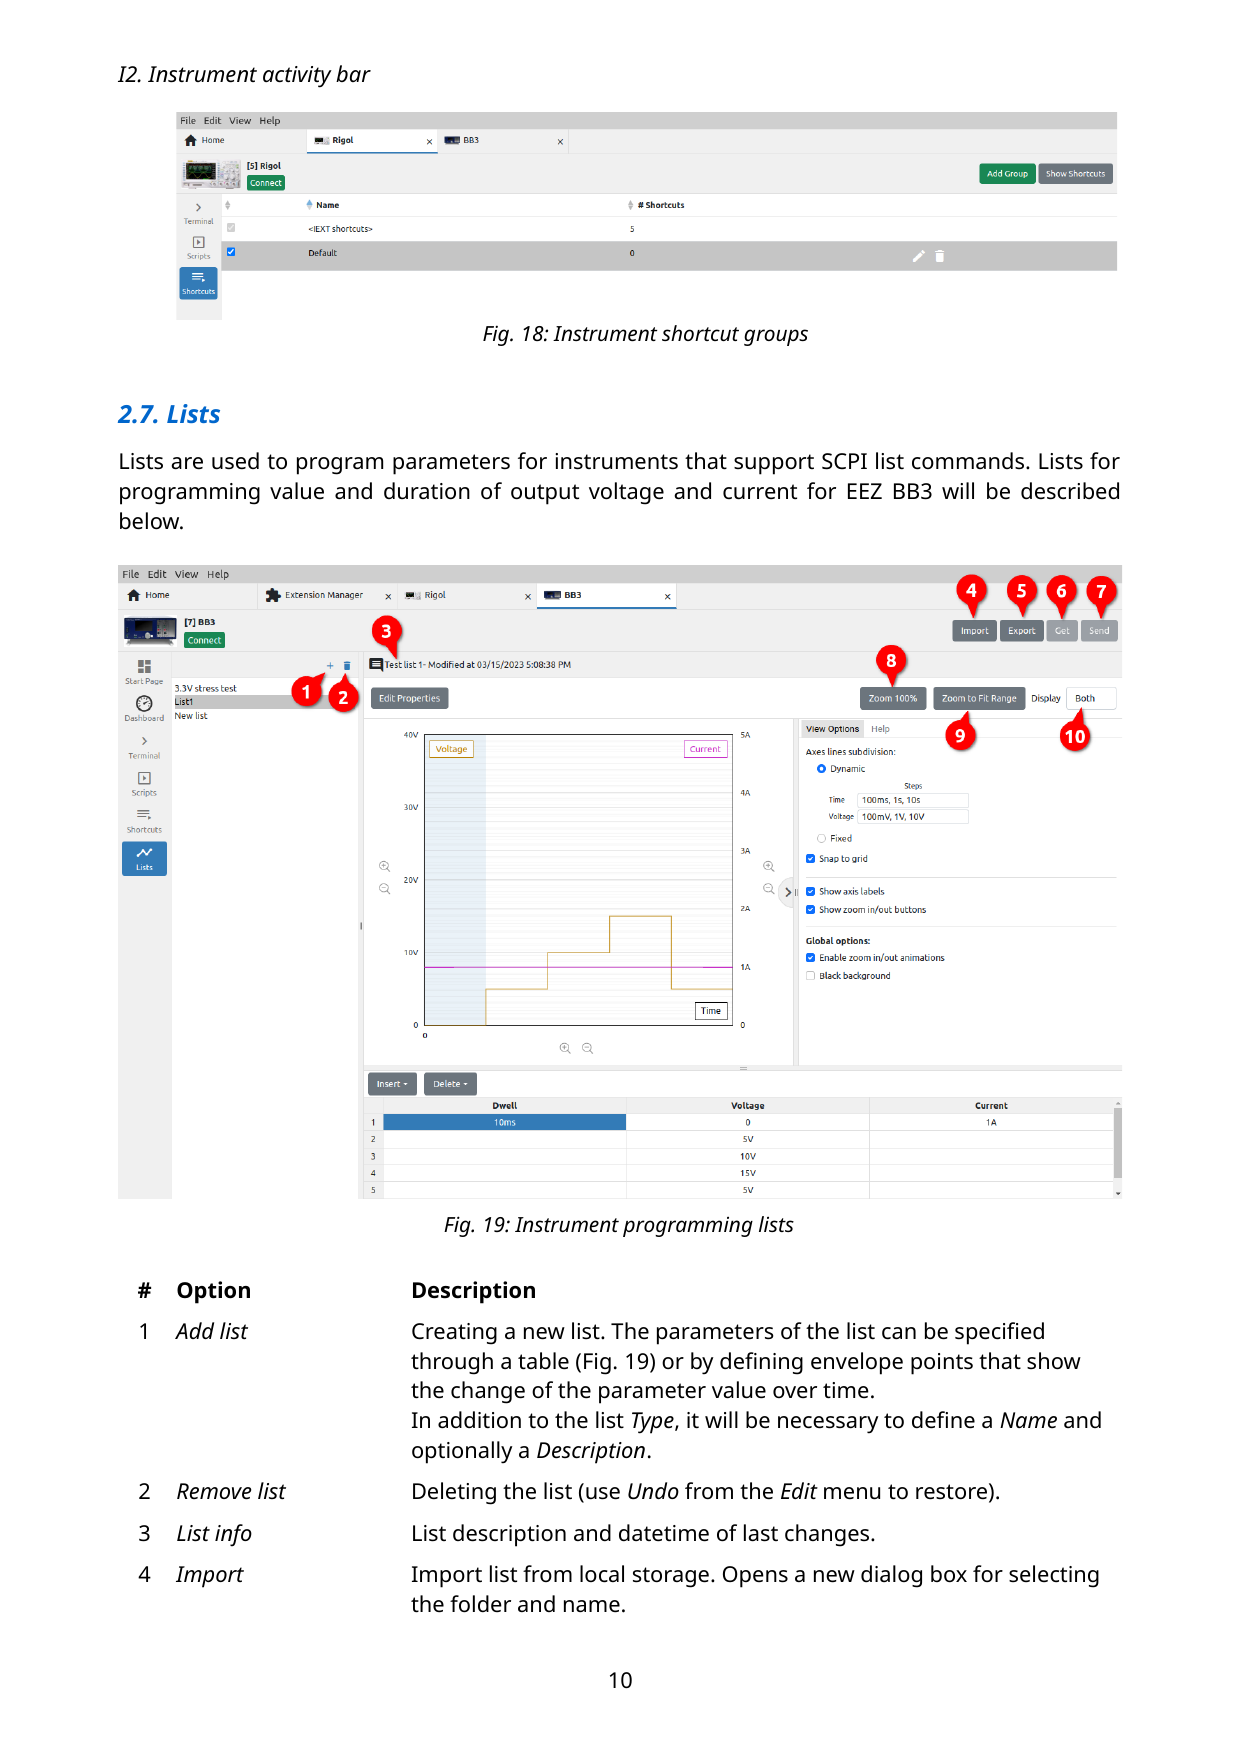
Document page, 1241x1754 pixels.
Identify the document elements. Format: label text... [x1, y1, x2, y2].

table_cell Import [171, 1553, 405, 1624]
text Fig. 19: Instrument programming lists [118, 1199, 1122, 1239]
table_header Option [171, 1269, 405, 1310]
picture [118, 565, 1123, 1199]
table_cell 3 [118, 1512, 171, 1553]
table_cell 1 [118, 1310, 171, 1471]
table_cell Add list [171, 1310, 405, 1471]
table_cell Import list from local storage. Opens a new dialog box for selecting the folder and name. [405, 1553, 1123, 1624]
table_cell [171, 107, 1123, 371]
table_cell List description and datetime of last changes. [405, 1512, 1123, 1553]
table_cell 2 [118, 1471, 171, 1512]
table_cell Deleting the list (use Undo from the Edit menu to restore). [405, 1471, 1123, 1512]
table_cell [118, 107, 171, 371]
text Lists are used to program parameters for instruments that support SCPI list commands. Lists for programming value and duration of output voltage and current for EEZ BB3 will be described below. [118, 446, 1122, 535]
table_header Description [405, 1269, 1123, 1310]
table_cell Remove list [171, 1471, 405, 1512]
table_cell List info [171, 1512, 405, 1553]
table_header # [118, 1269, 171, 1310]
table_cell Creating a new list. The parameters of the list can be specified through a table (Fig. 19) or by defining envelope points that show the change of the parameter value over time. In addition to the list Type, it will be necessary to define a Name and optionally a Description. [405, 1310, 1123, 1471]
picture [176, 112, 1118, 320]
table_cell 4 [118, 1553, 171, 1624]
subtitle Lists [118, 397, 1122, 431]
